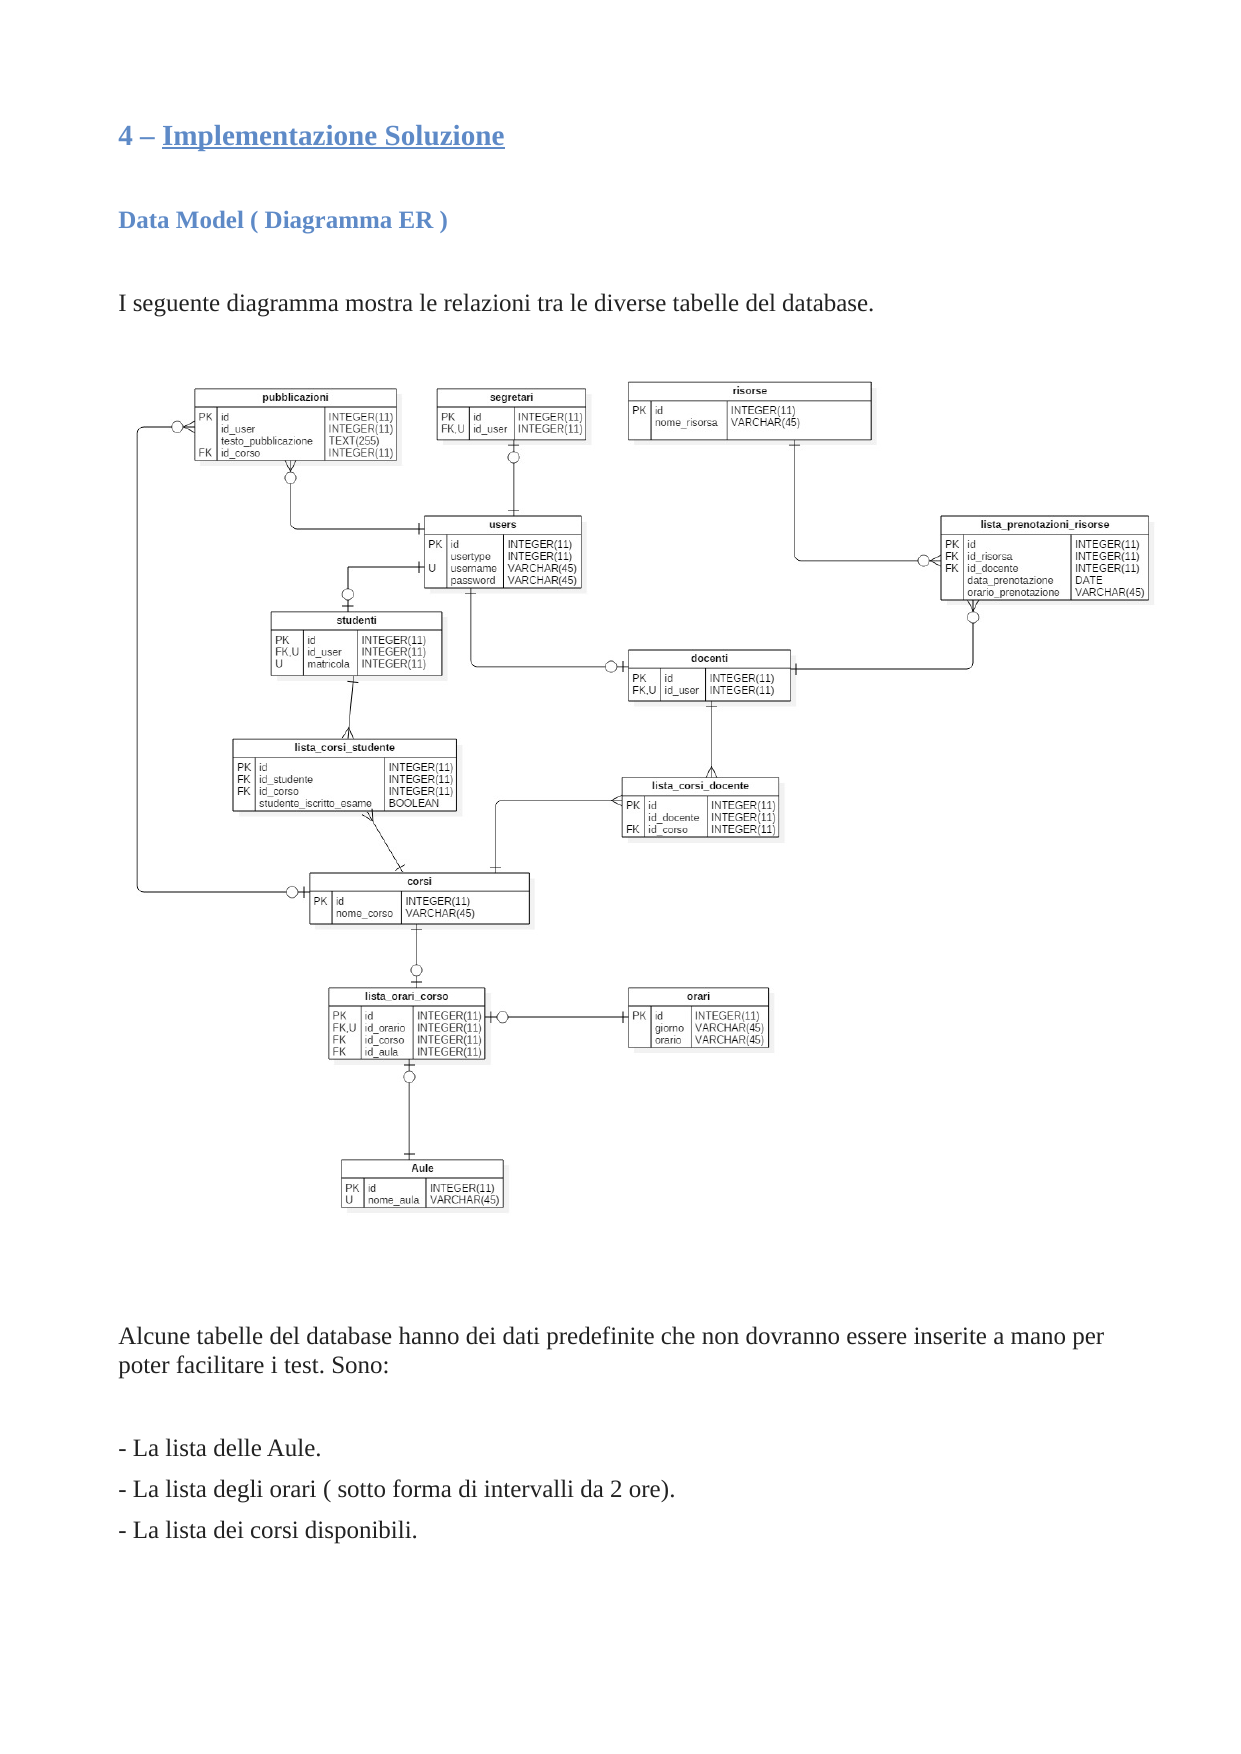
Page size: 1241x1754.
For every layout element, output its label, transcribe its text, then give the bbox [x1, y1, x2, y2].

text - La lista delle Aule. [118, 1433, 1122, 1461]
text Data Model ( Diagramma ER ) [118, 205, 1122, 234]
text I seguente diagramma mostra le relazioni tra le diverse tabelle del database. [118, 288, 1122, 317]
text Alcune tabelle del database hanno dei dati predefinite che non dovranno essere inserite a mano per poter facilitare i test. Sono: [118, 1321, 1122, 1379]
text - La lista degli orari ( sotto forma di intervalli da 2 ore). [118, 1474, 1122, 1503]
text - La lista dei corsi disponibili. [118, 1515, 1122, 1544]
picture [129, 374, 1180, 1239]
text 4 – Implementazione Soluzione [118, 118, 1122, 152]
